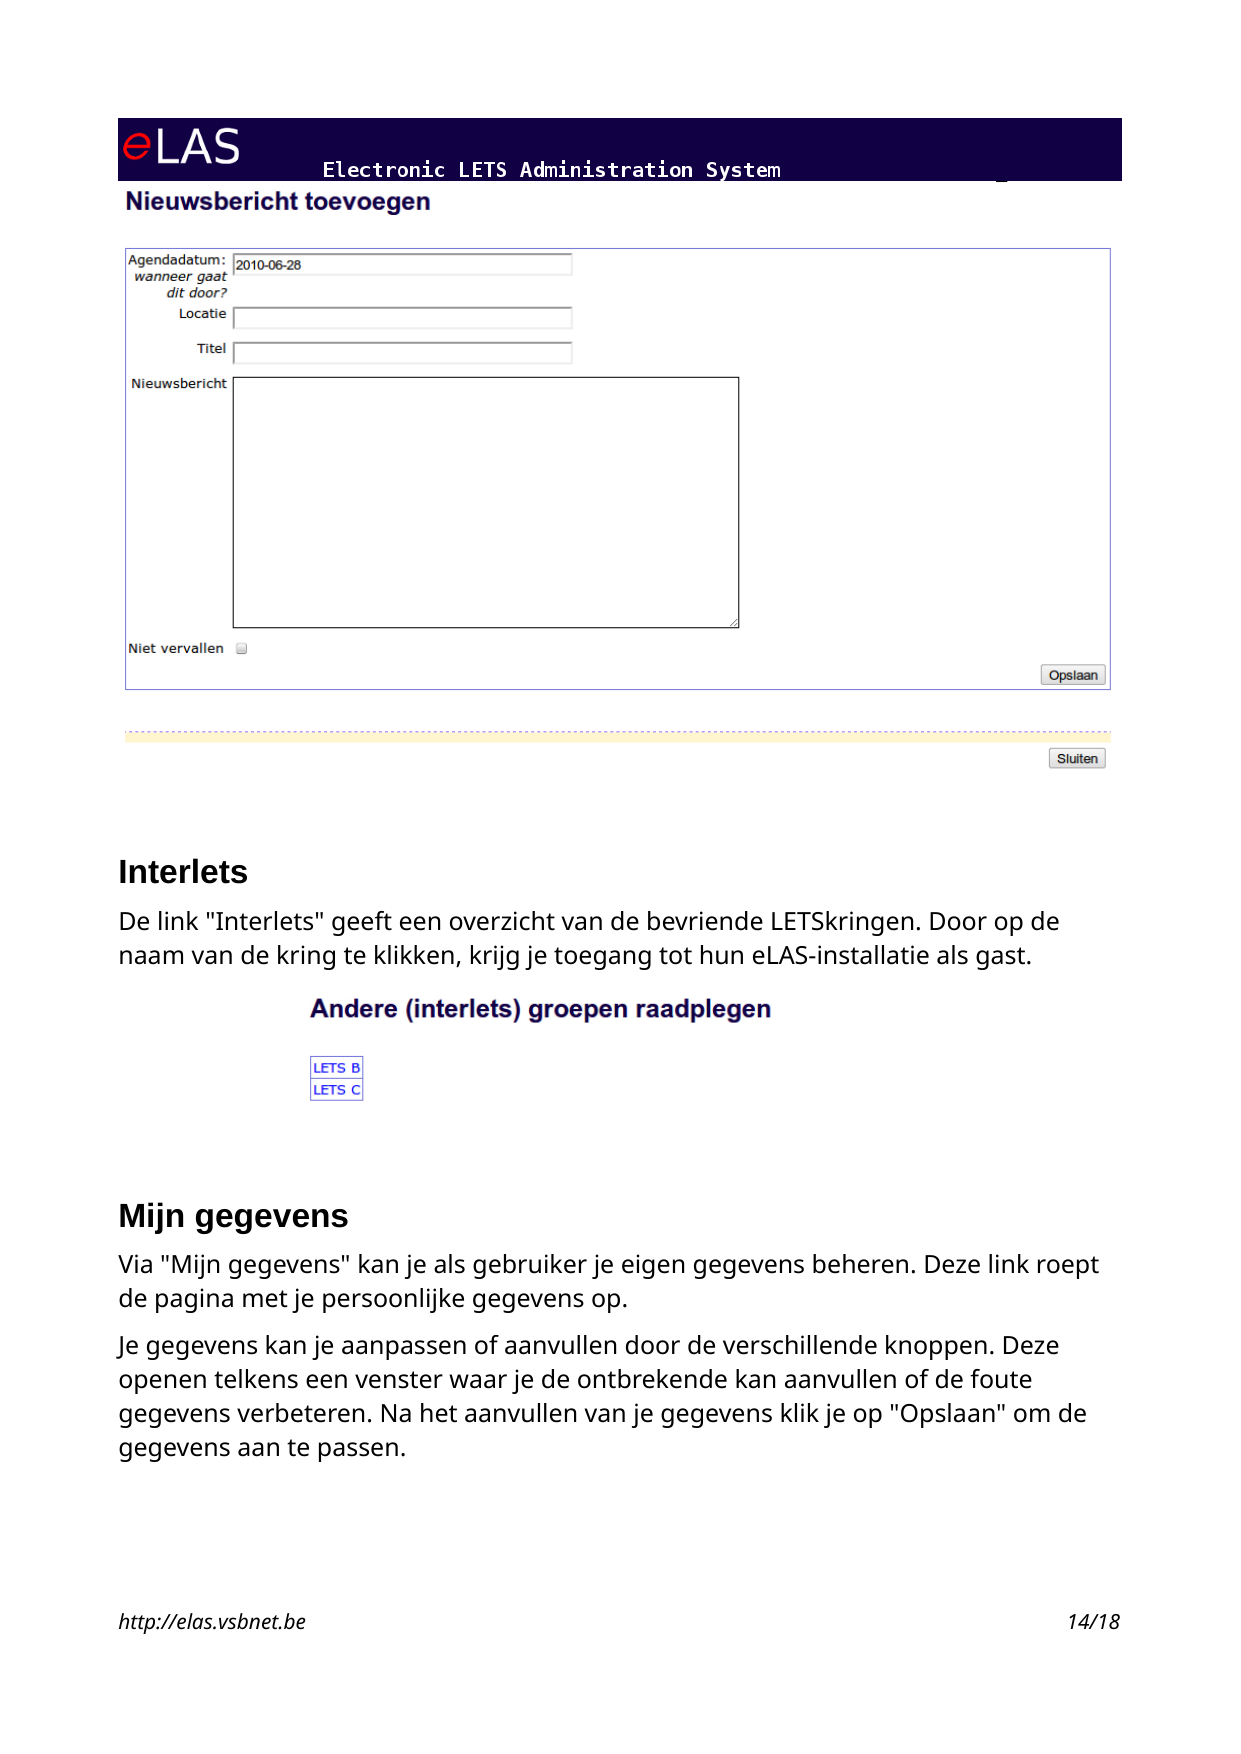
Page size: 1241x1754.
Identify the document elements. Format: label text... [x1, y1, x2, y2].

subtitle Mijn gegevens [118, 1196, 1122, 1234]
subtitle Interlets [118, 852, 1122, 891]
text De link "Interlets" geeft een overzicht van de bevriende LETSkringen. Door op de naam van de kring te klikken, krijg je toegang tot hun eLAS-installatie als gast. [118, 903, 1122, 972]
text Je gegevens kan je aanpassen of aanvullen door de verschillende knoppen. Deze openen telkens een venster waar je de ontbrekende kan aanvullen of de foute gegevens verbeteren. Na het aanvullen van je gegevens klik je op "Opslaan" om de gegevens aan te passen. [118, 1327, 1122, 1464]
picture [118, 118, 1122, 788]
picture [304, 984, 936, 1131]
text Via "Mijn gegevens" kan je als gebruiker je eigen gegevens beheren. Deze link roept de pagina met je persoonlijke gegevens op. [118, 1247, 1122, 1315]
